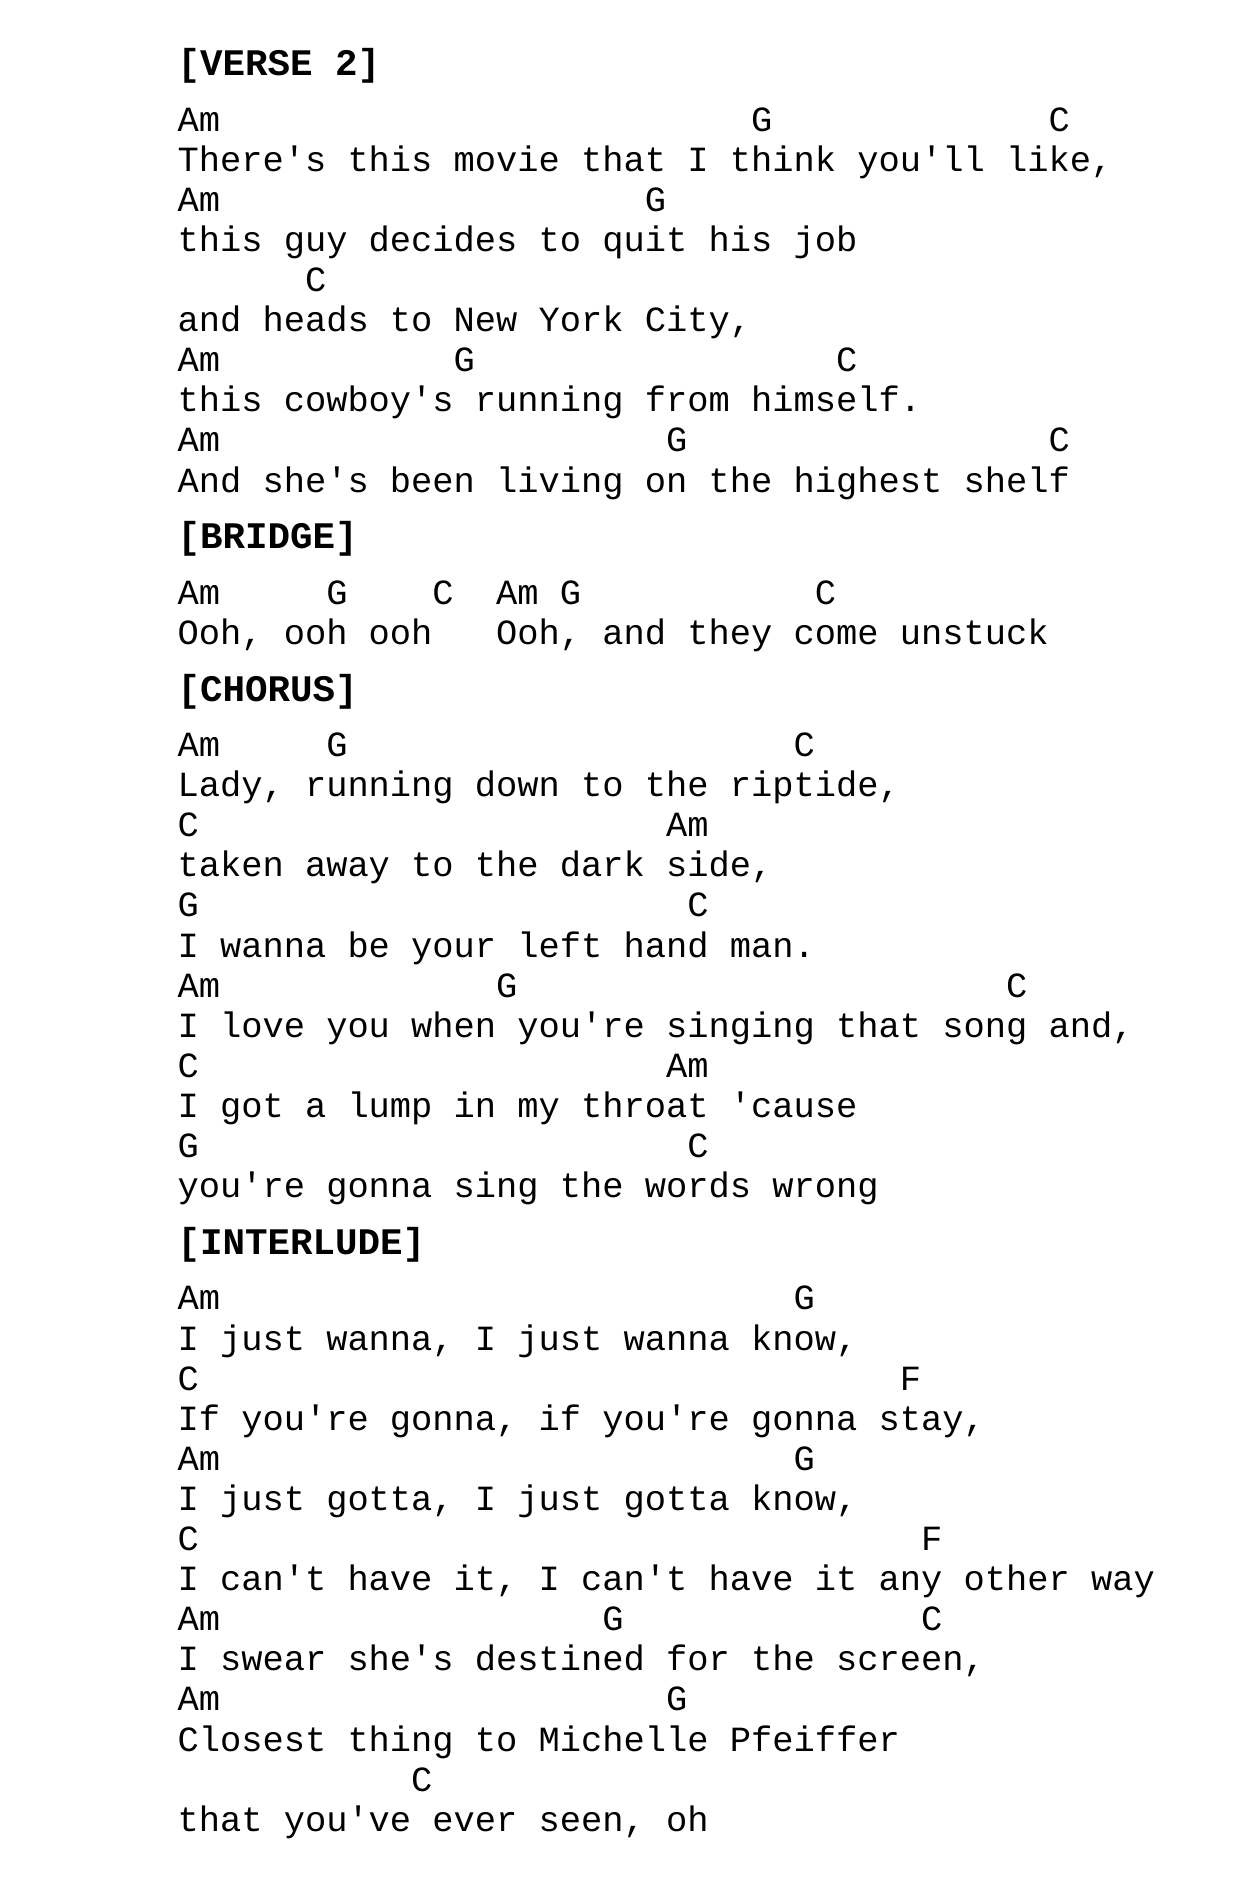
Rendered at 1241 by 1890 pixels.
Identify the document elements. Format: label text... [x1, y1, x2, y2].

text Closest thing to Michelle Pfeiffer [177, 1721, 1196, 1762]
text I just wanna, I just wanna know, [177, 1320, 1196, 1361]
text I swear she's destined for the screen, [177, 1641, 1196, 1681]
text If you're gonna, if you're gonna stay, [177, 1401, 1196, 1441]
text Am G [177, 1280, 1196, 1320]
text And she's been living on the highest shelf [177, 462, 1196, 503]
text C F [177, 1361, 1196, 1401]
text that you've ever seen, oh [177, 1802, 1196, 1842]
subtitle [CHORUS] [177, 670, 1196, 712]
text this cowboy's running from himself. [177, 382, 1196, 422]
text G C [177, 1128, 1196, 1168]
text C [177, 1762, 1196, 1802]
text C F [177, 1521, 1196, 1561]
text There's this movie that I think you'll like, [177, 142, 1196, 182]
text this guy decides to quit his job [177, 222, 1196, 262]
text and heads to New York City, [177, 302, 1196, 342]
text Am G [177, 1681, 1196, 1721]
text Am G C [177, 968, 1196, 1008]
text I wanna be your left hand man. [177, 927, 1196, 968]
text taken away to the dark side, [177, 847, 1196, 887]
text Am G C [177, 102, 1196, 142]
text C [177, 262, 1196, 302]
text Am G C [177, 422, 1196, 462]
text you're gonna sing the words wrong [177, 1168, 1196, 1208]
text Am G [177, 1441, 1196, 1481]
subtitle [BRIDGE] [177, 517, 1196, 560]
text Lady, running down to the riptide, [177, 767, 1196, 807]
text I got a lump in my throat 'cause [177, 1088, 1196, 1128]
text G C [177, 887, 1196, 927]
text Am G [177, 182, 1196, 222]
text Am G C [177, 727, 1196, 767]
text Am G C Am G C [177, 575, 1196, 615]
text Ooh, ooh ooh Ooh, and they come unstuck [177, 615, 1196, 655]
text Am G C [177, 342, 1196, 382]
subtitle [INTERLUDE] [177, 1223, 1196, 1266]
text Am G C [177, 1601, 1196, 1641]
text I just gotta, I just gotta know, [177, 1481, 1196, 1521]
text I love you when you're singing that song and, [177, 1008, 1196, 1048]
text C Am [177, 1048, 1196, 1088]
text I can't have it, I can't have it any other way [177, 1561, 1196, 1601]
subtitle [VERSE 2] [177, 44, 1196, 87]
text C Am [177, 807, 1196, 847]
